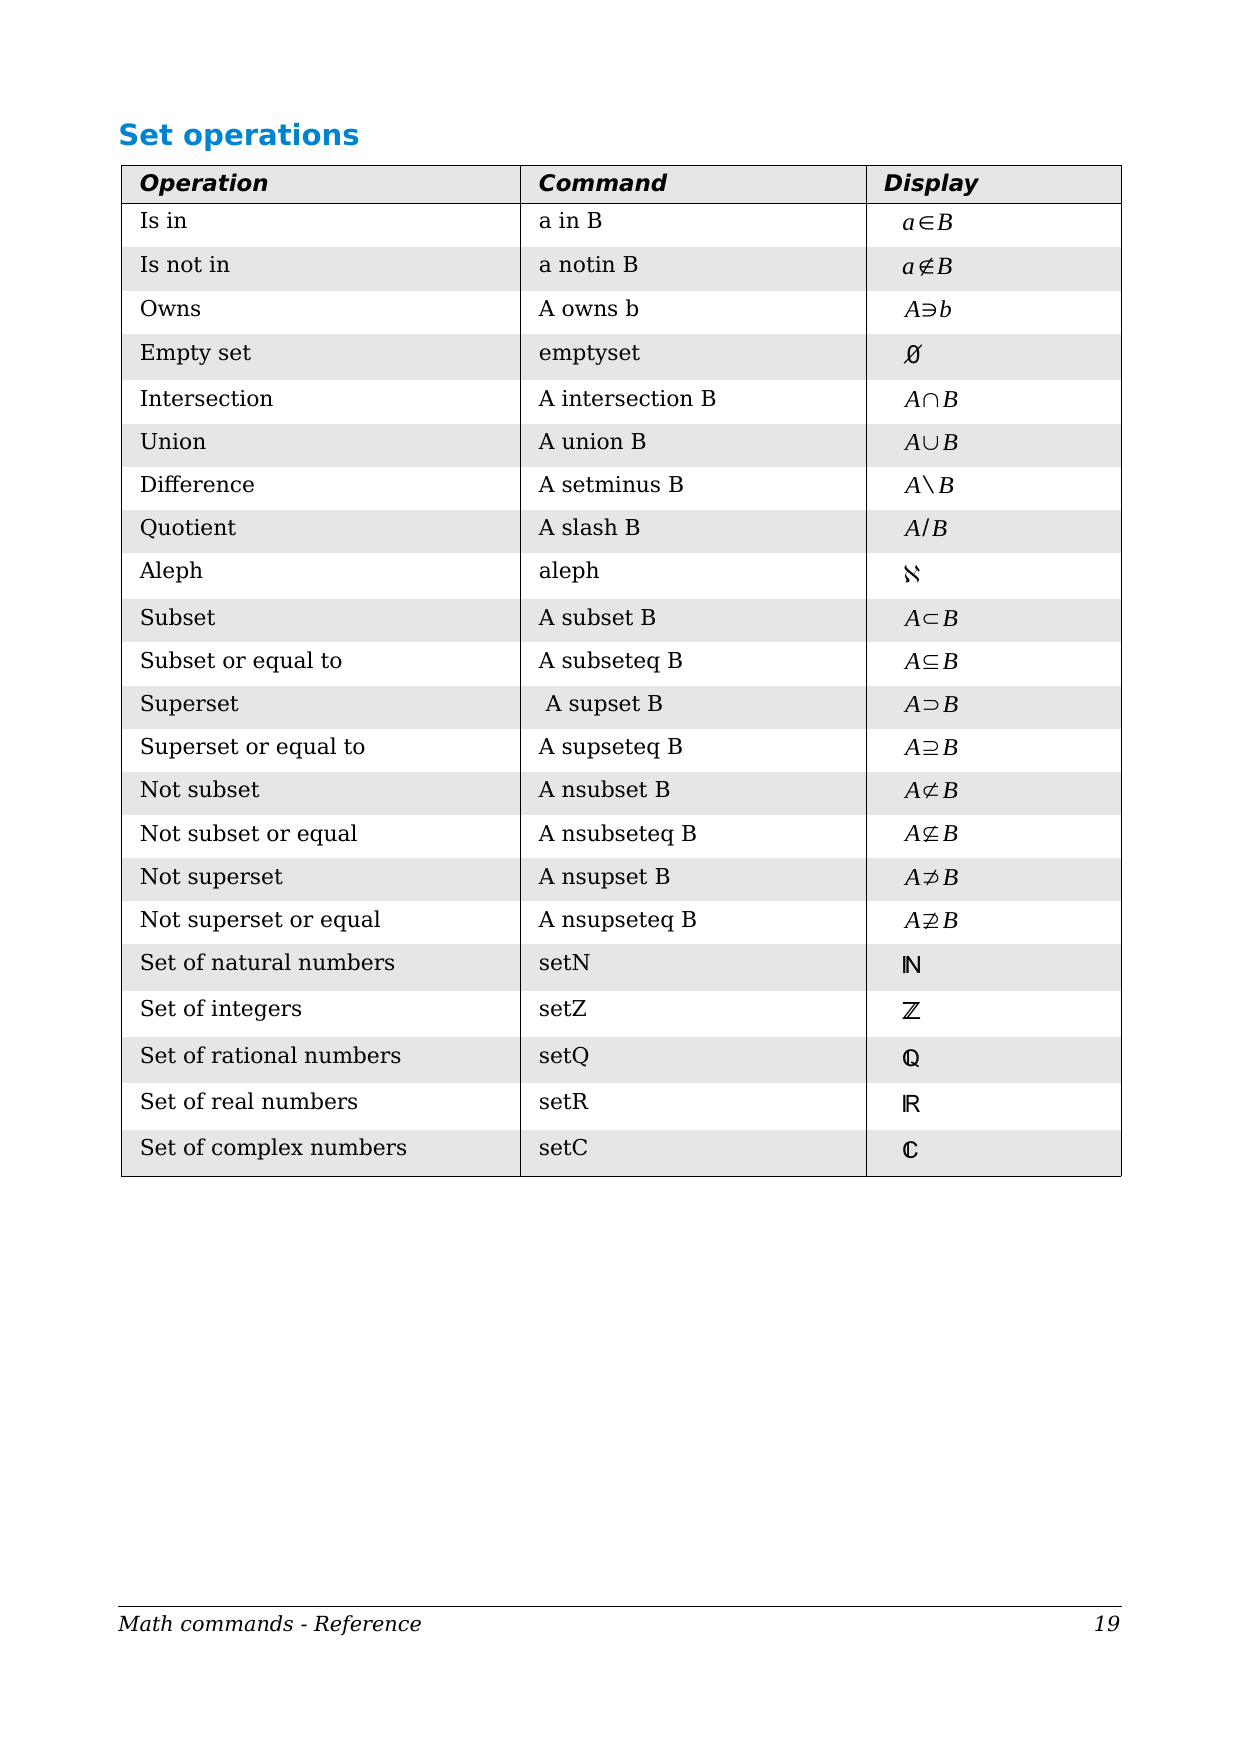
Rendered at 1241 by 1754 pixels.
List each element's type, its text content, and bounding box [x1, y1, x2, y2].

table_cell [867, 510, 1121, 553]
table_cell [867, 1037, 1121, 1083]
table_cell Set of real numbers [122, 1084, 520, 1130]
table_cell Not subset [122, 772, 520, 815]
table_cell setN [521, 944, 866, 991]
table_cell Difference [122, 467, 520, 510]
table_cell A subset B [521, 599, 866, 642]
table_cell [867, 204, 1121, 247]
table_cell A nsupseteq B [521, 901, 866, 944]
table_cell Is not in [122, 247, 520, 291]
table_cell Not subset or equal [122, 815, 520, 858]
table_cell A nsupset B [521, 858, 866, 901]
table_cell A union B [521, 424, 866, 467]
table_cell [867, 729, 1121, 772]
table_cell A nsubseteq B [521, 815, 866, 858]
table_cell A subseteq B [521, 643, 866, 686]
table_cell [867, 901, 1121, 944]
table_header Display [867, 166, 1121, 203]
table_cell emptyset [521, 334, 866, 380]
table_cell [867, 1130, 1121, 1176]
table_cell Not superset [122, 858, 520, 901]
table_cell Quotient [122, 510, 520, 553]
table_cell [867, 380, 1121, 423]
table_cell Set of integers [122, 991, 520, 1037]
table_cell Empty set [122, 334, 520, 380]
subtitle Set operations [118, 118, 1122, 152]
table_cell setZ [521, 991, 866, 1037]
table_cell Superset or equal to [122, 729, 520, 772]
table_cell A setminus B [521, 467, 866, 510]
table_cell Superset [122, 686, 520, 729]
table_cell [867, 944, 1121, 991]
table_cell [867, 643, 1121, 686]
table_cell Is in [122, 204, 520, 247]
table_cell A nsubset B [521, 772, 866, 815]
table_cell [867, 247, 1121, 291]
table_cell Union [122, 424, 520, 467]
table_cell [867, 858, 1121, 901]
table_cell Subset [122, 599, 520, 642]
table_cell Set of natural numbers [122, 944, 520, 991]
table_cell [867, 553, 1121, 599]
table_cell Set of rational numbers [122, 1037, 520, 1083]
table_cell setQ [521, 1037, 866, 1083]
table_cell setR [521, 1084, 866, 1130]
table_cell setC [521, 1130, 866, 1176]
table_cell [867, 815, 1121, 858]
table_cell Set of complex numbers [122, 1130, 520, 1176]
table_header Command [521, 166, 866, 203]
table_cell [867, 599, 1121, 642]
table_cell [867, 991, 1121, 1037]
table_cell Not superset or equal [122, 901, 520, 944]
table_cell A owns b [521, 291, 866, 334]
table_cell A supset B [521, 686, 866, 729]
table_cell [867, 424, 1121, 467]
table_cell Subset or equal to [122, 643, 520, 686]
table_cell a in B [521, 204, 866, 247]
table_cell A supseteq B [521, 729, 866, 772]
table_cell Intersection [122, 380, 520, 423]
table_cell [867, 1084, 1121, 1130]
table_cell [867, 467, 1121, 510]
table_cell aleph [521, 553, 866, 599]
table_cell A slash B [521, 510, 866, 553]
table_cell [867, 334, 1121, 380]
table_cell [867, 686, 1121, 729]
table_cell A intersection B [521, 380, 866, 423]
table_cell [867, 772, 1121, 815]
table_header Operation [122, 166, 520, 203]
table_cell Owns [122, 291, 520, 334]
table_cell a notin B [521, 247, 866, 291]
table_cell [867, 291, 1121, 334]
table_cell Aleph [122, 553, 520, 599]
